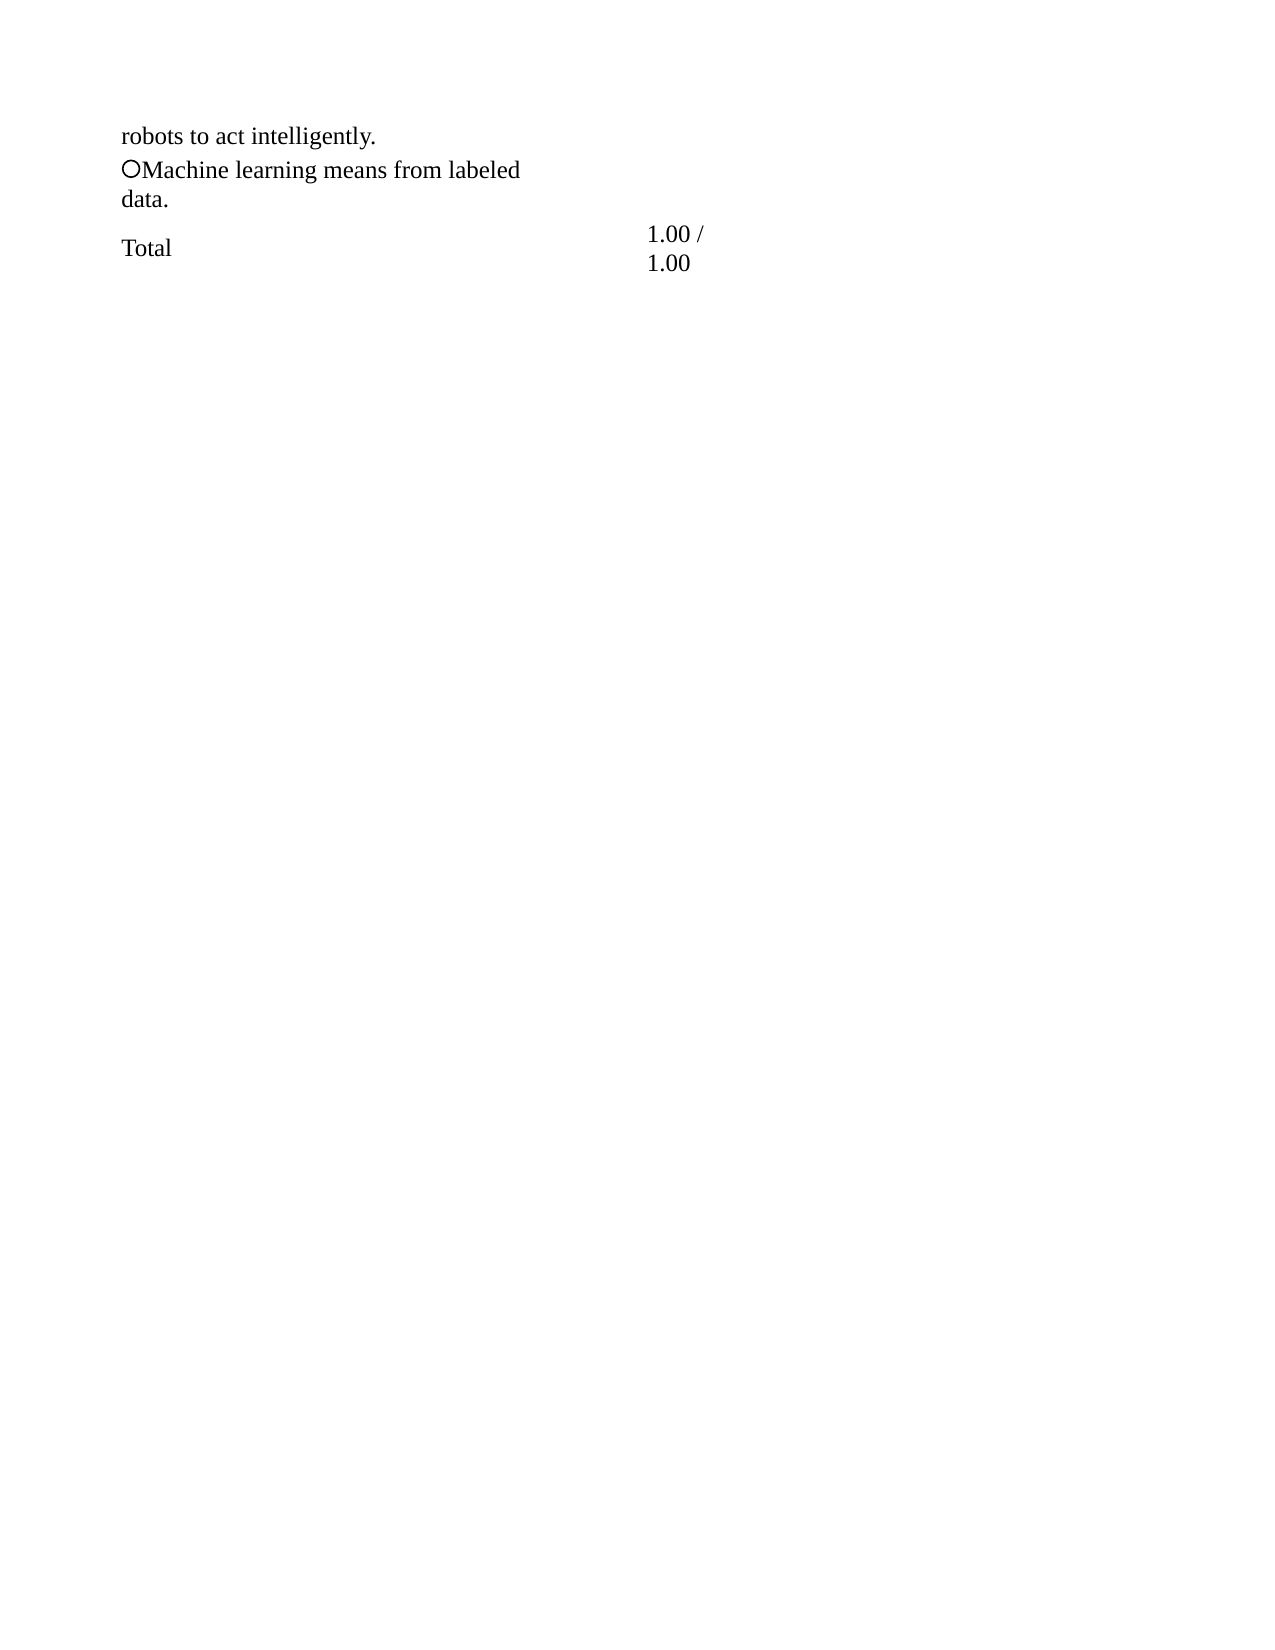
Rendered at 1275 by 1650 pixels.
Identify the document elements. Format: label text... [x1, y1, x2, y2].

table_cell [728, 118, 1157, 153]
table_cell [644, 153, 728, 216]
table_cell [558, 118, 644, 153]
table_cell Machine learning means from labeled data. [118, 153, 558, 216]
table_cell Total [118, 216, 558, 279]
table_cell [728, 216, 1157, 279]
table_cell [558, 216, 644, 279]
table_cell 1.00 / 1.00 [644, 216, 728, 279]
table_cell [644, 118, 728, 153]
table_cell [728, 153, 1157, 216]
table_cell robots to act intelligently. [118, 118, 558, 153]
table_cell [558, 153, 644, 216]
